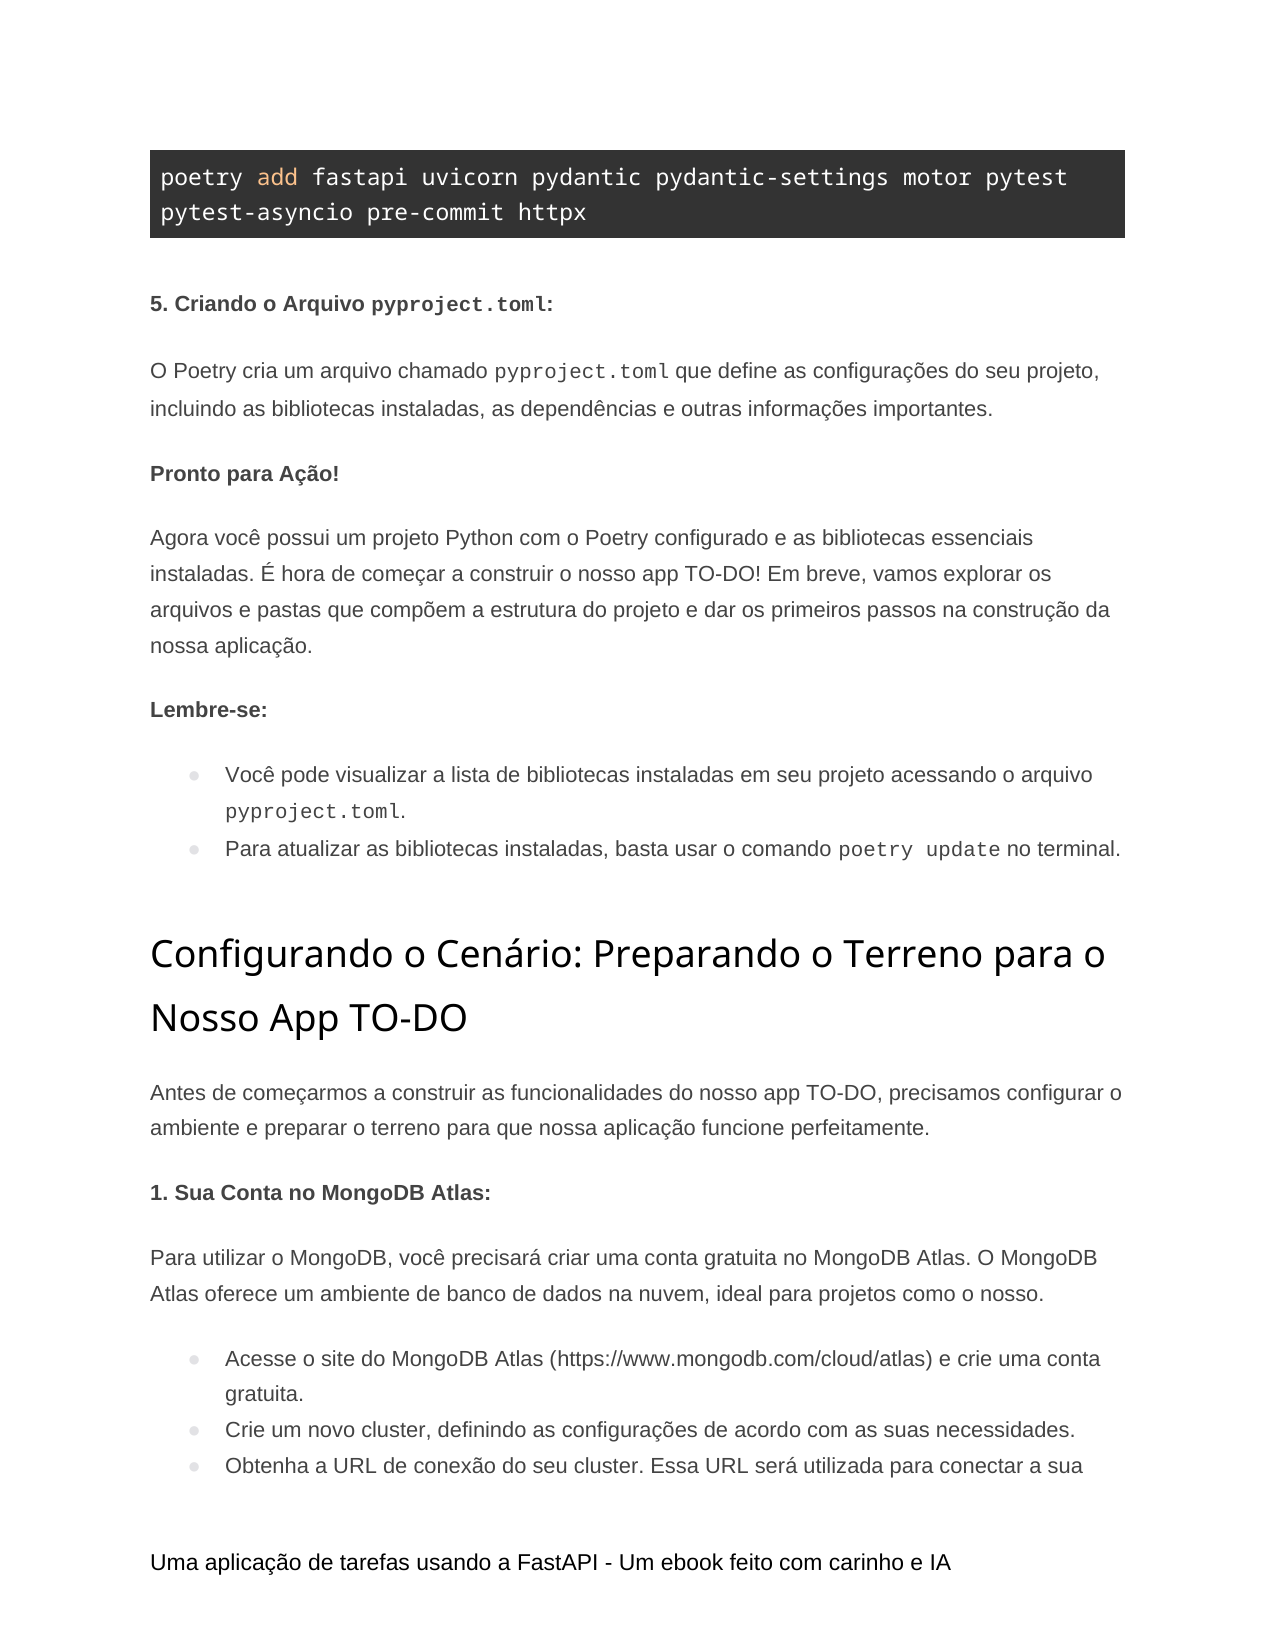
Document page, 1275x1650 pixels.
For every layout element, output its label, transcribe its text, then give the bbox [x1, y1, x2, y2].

text 5. Criando o Arquivo pyproject.toml: [150, 291, 1125, 318]
subtitle Configurando o Cenário: Preparando o Terreno para o Nosso App TO-DO [150, 927, 1125, 1043]
list Obtenha a URL de conexão do seu cluster. Essa URL será utilizada para conectar a sua [187, 1453, 1125, 1478]
text Antes de começarmos a construir as funcionalidades do nosso app TO-DO, precisamos configurar o ambiente e preparar o terreno para que nossa aplicação funcione perfeitamente. [150, 1079, 1125, 1140]
table_header poetry add fastapi uvicorn pydantic pydantic-settings motor pytest pytest-asyncio pre-commit httpx [150, 150, 1125, 238]
list Acesse o site do MongoDB Atlas (https://www.mongodb.com/cloud/atlas) e crie uma conta gratuita. [187, 1346, 1125, 1407]
text Agora você possui um projeto Python com o Poetry configurado e as bibliotecas essenciais instaladas. É hora de começar a construir o nosso app TO-DO! Em breve, vamos explorar os arquivos e pastas que compõem a estrutura do projeto e dar os primeiros passos na construção da nossa aplicação. [150, 525, 1125, 658]
list Crie um novo cluster, definindo as configurações de acordo com as suas necessidades. [187, 1417, 1125, 1442]
text 1. Sua Conta no MongoDB Atlas: [150, 1180, 1125, 1205]
text O Poetry cria um arquivo chamado pyproject.toml que define as configurações do seu projeto, incluindo as bibliotecas instaladas, as dependências e outras informações importantes. [150, 358, 1125, 421]
text Pronto para Ação! [150, 460, 1125, 486]
text Lembre-se: [150, 697, 1125, 723]
list Para atualizar as bibliotecas instaladas, basta usar o comando poetry update no terminal. [187, 836, 1125, 863]
list Você pode visualizar a lista de bibliotecas instaladas em seu projeto acessando o arquivo pyproject.toml. [187, 762, 1125, 825]
text Para utilizar o MongoDB, você precisará criar uma conta gratuita no MongoDB Atlas. O MongoDB Atlas oferece um ambiente de banco de dados na nuvem, ideal para projetos como o nosso. [150, 1245, 1125, 1306]
